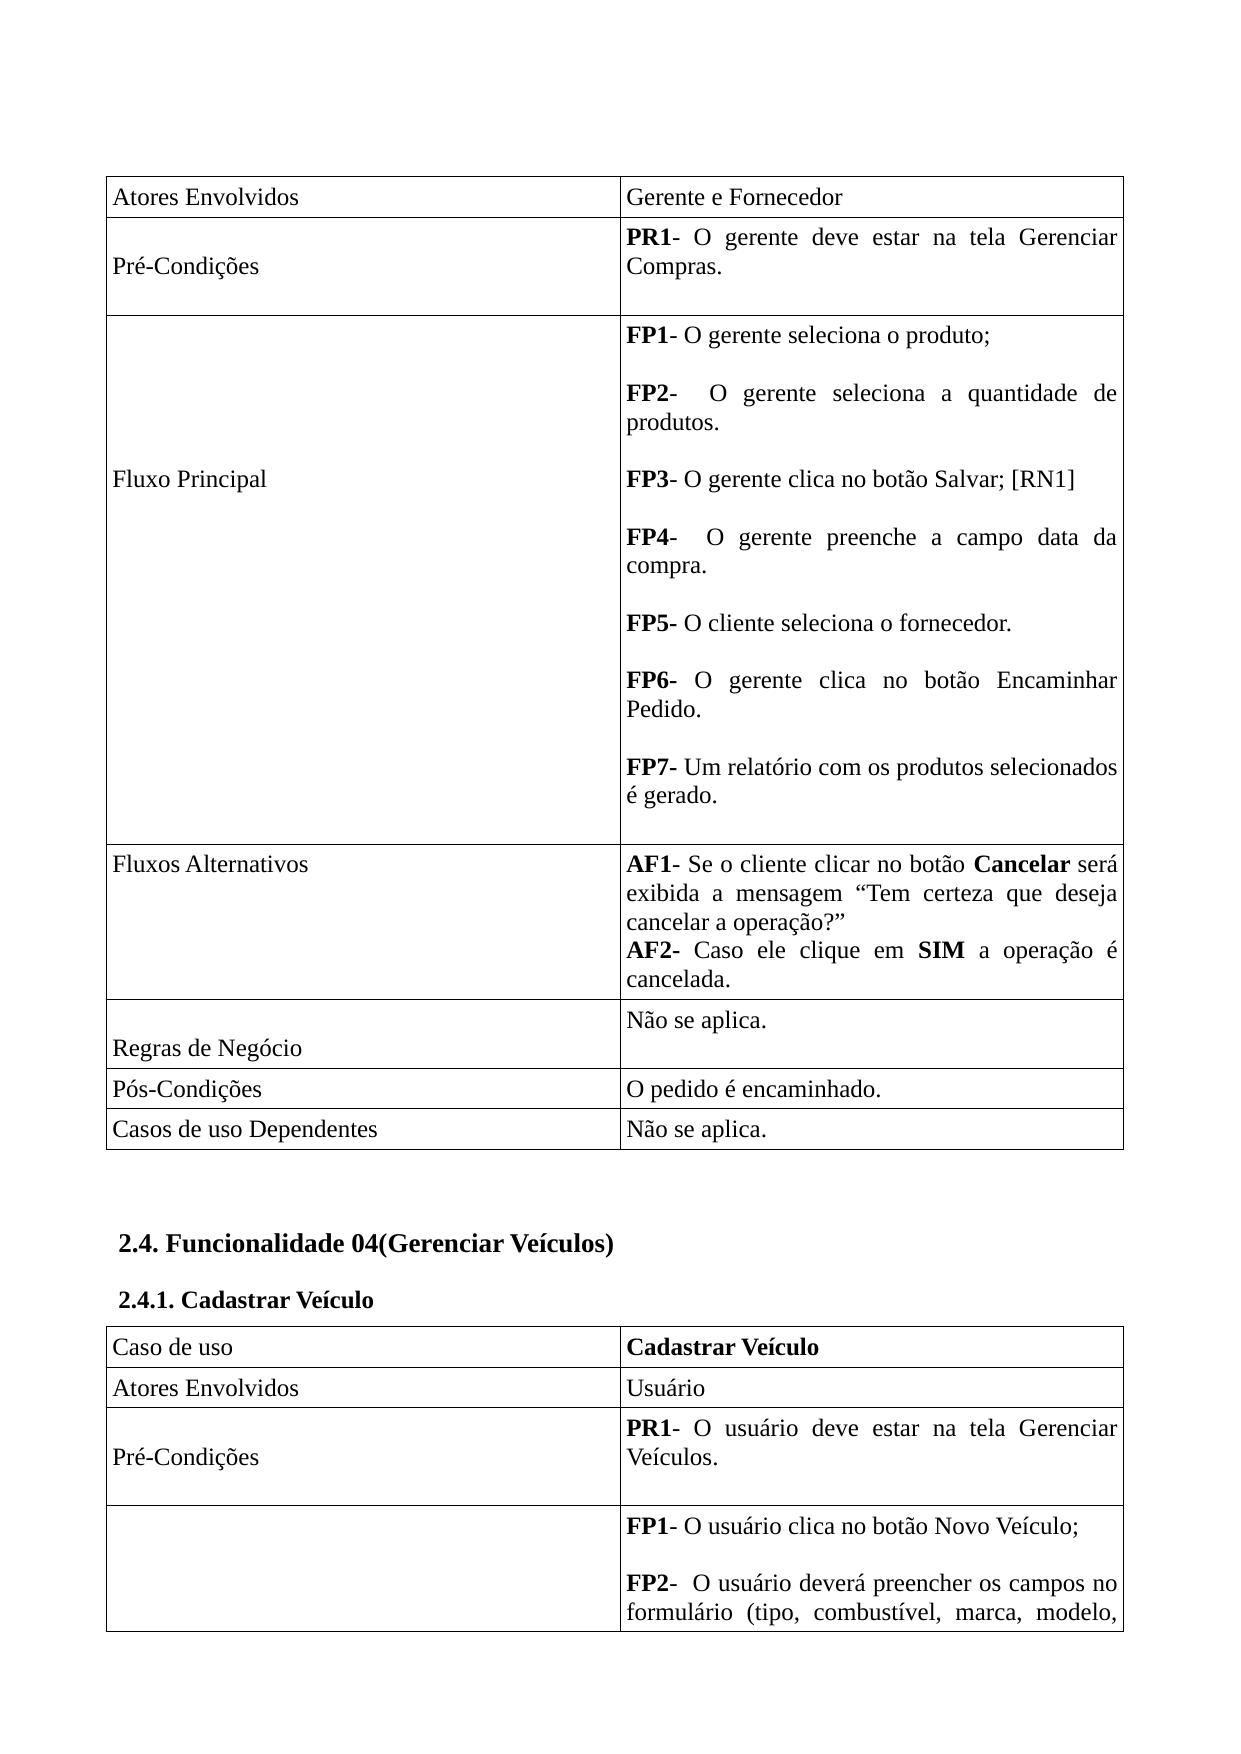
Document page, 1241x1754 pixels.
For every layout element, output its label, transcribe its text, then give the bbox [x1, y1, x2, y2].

table_cell Regras de Negócio [107, 1000, 620, 1068]
subtitle 2.4. Funcionalidade 04(Gerenciar Veículos) [118, 1227, 1122, 1258]
table_cell Não se aplica. [621, 1109, 1123, 1148]
table_cell Casos de uso Dependentes [107, 1109, 620, 1148]
table_cell AF1- Se o cliente clicar no botão Cancelar será exibida a mensagem “Tem certeza que deseja cancelar a operação?” AF2- Caso ele clique em SIM a operação é cancelada. [621, 845, 1123, 999]
table_cell Pós-Condições [107, 1069, 620, 1108]
table_cell FP1- O usuário clica no botão Novo Veículo; FP2- O usuário deverá preencher os campos no formulário (tipo, combustível, marca, modelo, [621, 1506, 1123, 1631]
table_header Cadastrar Veículo [621, 1327, 1123, 1367]
table_cell O pedido é encaminhado. [621, 1069, 1123, 1108]
table_cell Gerente e Fornecedor [621, 177, 1123, 217]
table_header Caso de uso [107, 1327, 620, 1367]
table_cell Usuário [621, 1368, 1123, 1407]
subtitle 2.4.1. Cadastrar Veículo [118, 1285, 1122, 1314]
table_cell Fluxo Principal [107, 316, 620, 843]
table_cell FP1- O gerente seleciona o produto; FP2- O gerente seleciona a quantidade de produtos. FP3- O gerente clica no botão Salvar; [RN1] FP4- O gerente preenche a campo data da compra. FP5- O cliente seleciona o fornecedor. FP6- O gerente clica no botão Encaminhar Pedido. FP7- Um relatório com os produtos selecionados é gerado. [621, 316, 1123, 843]
table_cell [107, 1506, 620, 1631]
table_cell Pré-Condições [107, 218, 620, 314]
table_cell PR1- O gerente deve estar na tela Gerenciar Compras. [621, 218, 1123, 314]
table_cell Pré-Condições [107, 1408, 620, 1505]
table_cell Atores Envolvidos [107, 177, 620, 217]
table_cell Não se aplica. [621, 1000, 1123, 1068]
table_cell PR1- O usuário deve estar na tela Gerenciar Veículos. [621, 1408, 1123, 1505]
table_cell Atores Envolvidos [107, 1368, 620, 1407]
table_cell Fluxos Alternativos [107, 845, 620, 999]
